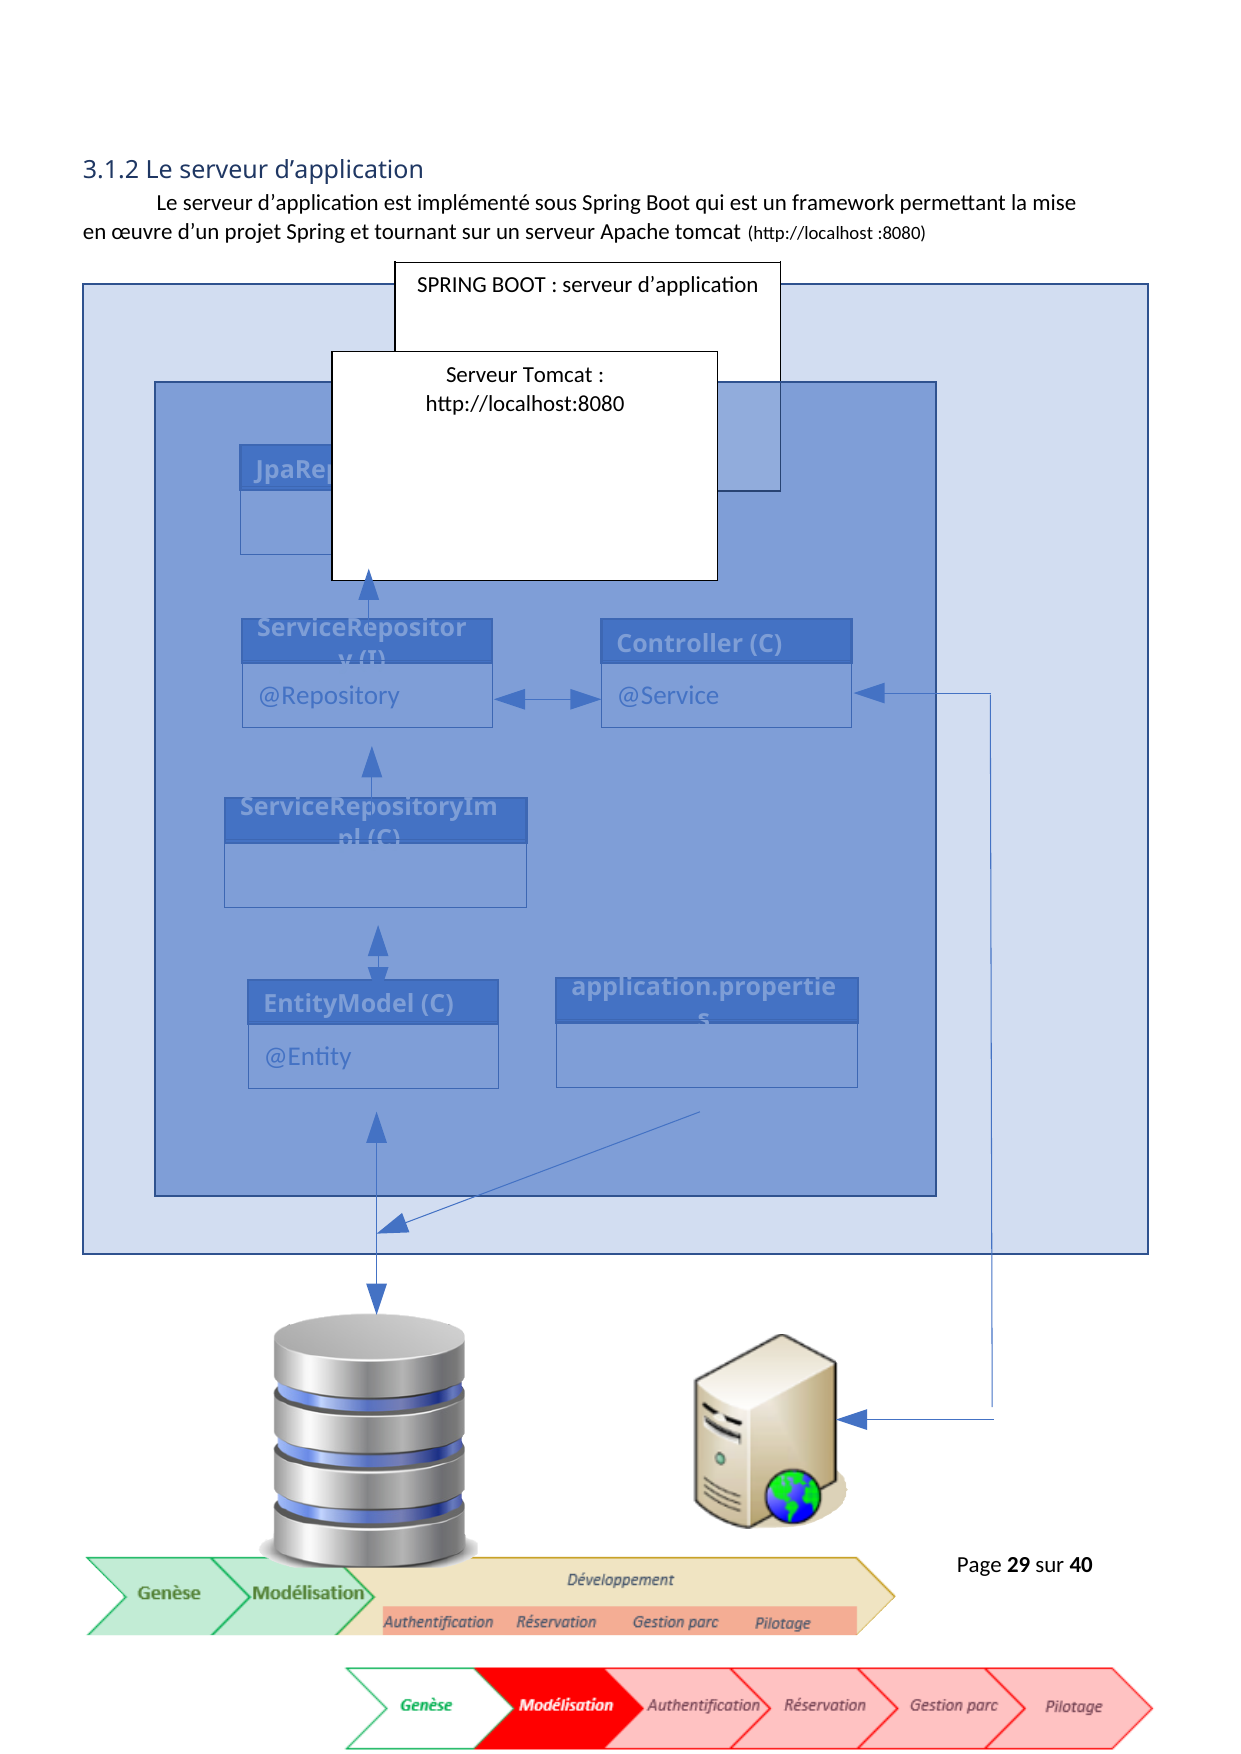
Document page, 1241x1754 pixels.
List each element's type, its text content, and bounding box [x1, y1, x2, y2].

subtitle 3.1.2 Le serveur d’application [83, 152, 1092, 186]
text [396, 263, 780, 381]
text SPRING BOOT : serveur d’application [411, 270, 765, 298]
text Le serveur d’application est implémenté sous Spring Boot qui est un framework permettant la mise en œuvre d’un projet Spring et tournant sur un serveur Apache tomcat (http://localhost :8080) [83, 188, 1092, 245]
text Serveur Tomcat : http://localhost:8080 [348, 360, 702, 417]
picture [339, 1662, 1156, 1754]
